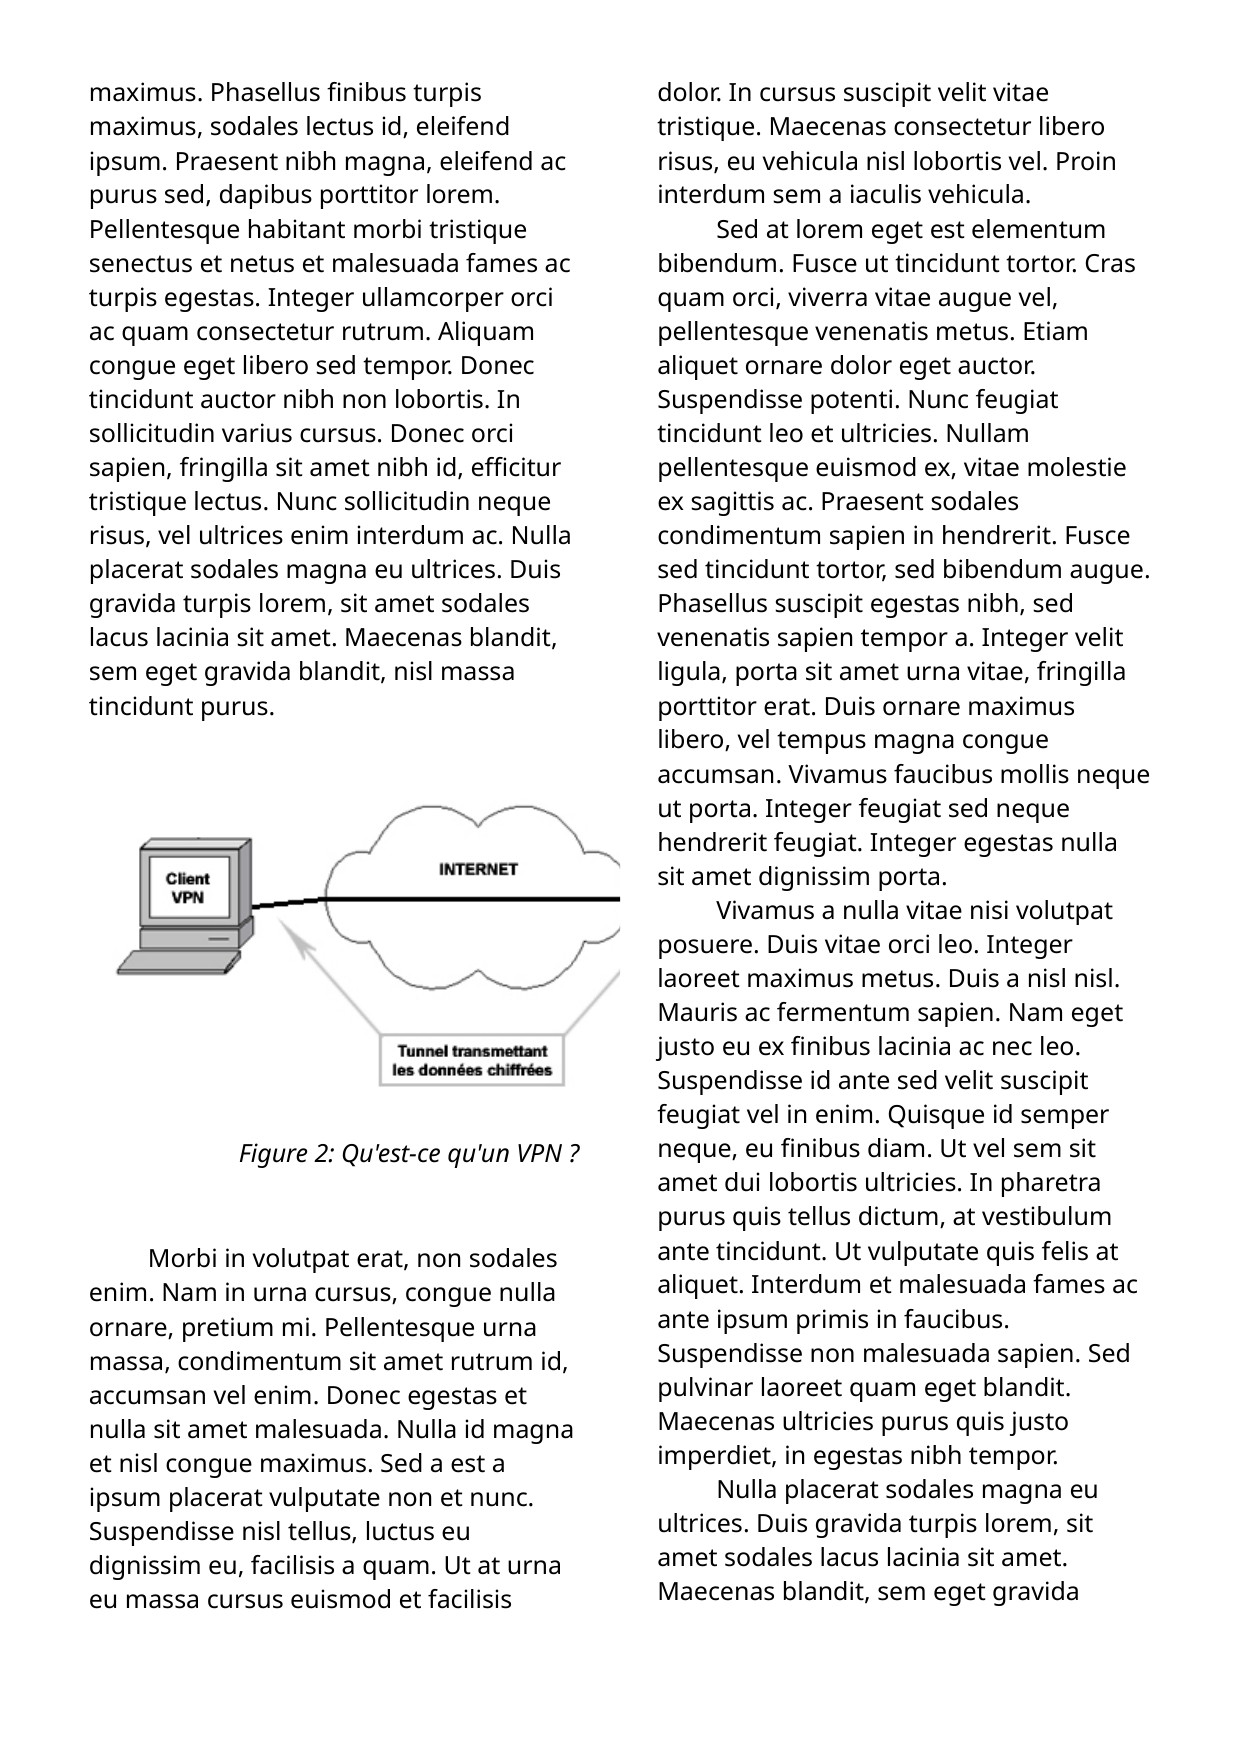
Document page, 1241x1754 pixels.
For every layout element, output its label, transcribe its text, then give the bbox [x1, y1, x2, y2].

text Vivamus a nulla vitae nisi volutpat posuere. Duis vitae orci leo. Integer laoreet maximus metus. Duis a nisl nisl. Mauris ac fermentum sapien. Nam eget justo eu ex finibus lacinia ac nec leo. Suspendisse id ante sed velit suscipit feugiat vel in enim. Quisque id semper neque, eu finibus diam. Ut vel sem sit amet dui lobortis ultricies. In pharetra purus quis tellus dictum, at vestibulum ante tincidunt. Ut vulputate quis felis at aliquet. Interdum et malesuada fames ac ante ipsum primis in faucibus. Suspendisse non malesuada sapien. Sed pulvinar laoreet quam eget blandit. Maecenas ultricies purus quis justo imperdiet, in egestas nibh tempor. [657, 892, 1152, 1472]
text Figure 2: Qu'est-ce qu'un VPN ? [164, 1135, 583, 1169]
text Morbi in volutpat erat, non sodales enim. Nam in urna cursus, congue nulla ornare, pretium mi. Pellentesque urna massa, condimentum sit amet rutrum id, accumsan vel enim. Donec egestas et nulla sit amet malesuada. Nulla id magna et nisl congue maximus. Sed a est a ipsum placerat vulputate non et nunc. Suspendisse nisl tellus, luctus eu dignissim eu, facilisis a quam. Ut at urna eu massa cursus euismod et facilisis [89, 1241, 583, 1616]
text Sed at lorem eget est elementum bibendum. Fusce ut tincidunt tortor. Cras quam orci, viverra vitae augue vel, pellentesque venenatis metus. Etiam aliquet ornare dolor eget auctor. Suspendisse potenti. Nunc feugiat tincidunt leo et ultricies. Nullam pellentesque euismod ex, vitae molestie ex sagittis ac. Praesent sodales condimentum sapien in hendrerit. Fusce sed tincidunt tortor, sed bibendum augue. Phasellus suscipit egestas nibh, sed venenatis sapien tempor a. Integer velit ligula, porta sit amet urna vitae, fringilla porttitor erat. Duis ornare maximus libero, vel tempus magna congue accumsan. Vivamus faucibus mollis neque ut porta. Integer feugiat sed neque hendrerit feugiat. Integer egestas nulla sit amet dignissim porta. [657, 211, 1152, 892]
text dolor. In cursus suscipit velit vitae tristique. Maecenas consectetur libero risus, eu vehicula nisl lobortis vel. Proin interdum sem a iaculis vehicula. [657, 75, 1152, 211]
text Nulla placerat sodales magna eu ultrices. Duis gravida turpis lorem, sit amet sodales lacus lacinia sit amet. Maecenas blandit, sem eget gravida [657, 1472, 1152, 1608]
text maximus. Phasellus finibus turpis maximus, sodales lectus id, eleifend ipsum. Praesent nibh magna, eleifend ac purus sed, dapibus porttitor lorem. Pellentesque habitant morbi tristique senectus et netus et malesuada fames ac turpis egestas. Integer ullamcorper orci ac quam consectetur rutrum. Aliquam congue eget libero sed tempor. Donec tincidunt auctor nibh non lobortis. In sollicitudin varius cursus. Donec orci sapien, fringilla sit amet nibh id, efficitur tristique lectus. Nunc sollicitudin neque risus, vel ultrices enim interdum ac. Nulla placerat sodales magna eu ultrices. Duis gravida turpis lorem, sit amet sodales lacus lacinia sit amet. Maecenas blandit, sem eget gravida blandit, nisl massa tincidunt purus. [89, 75, 583, 722]
